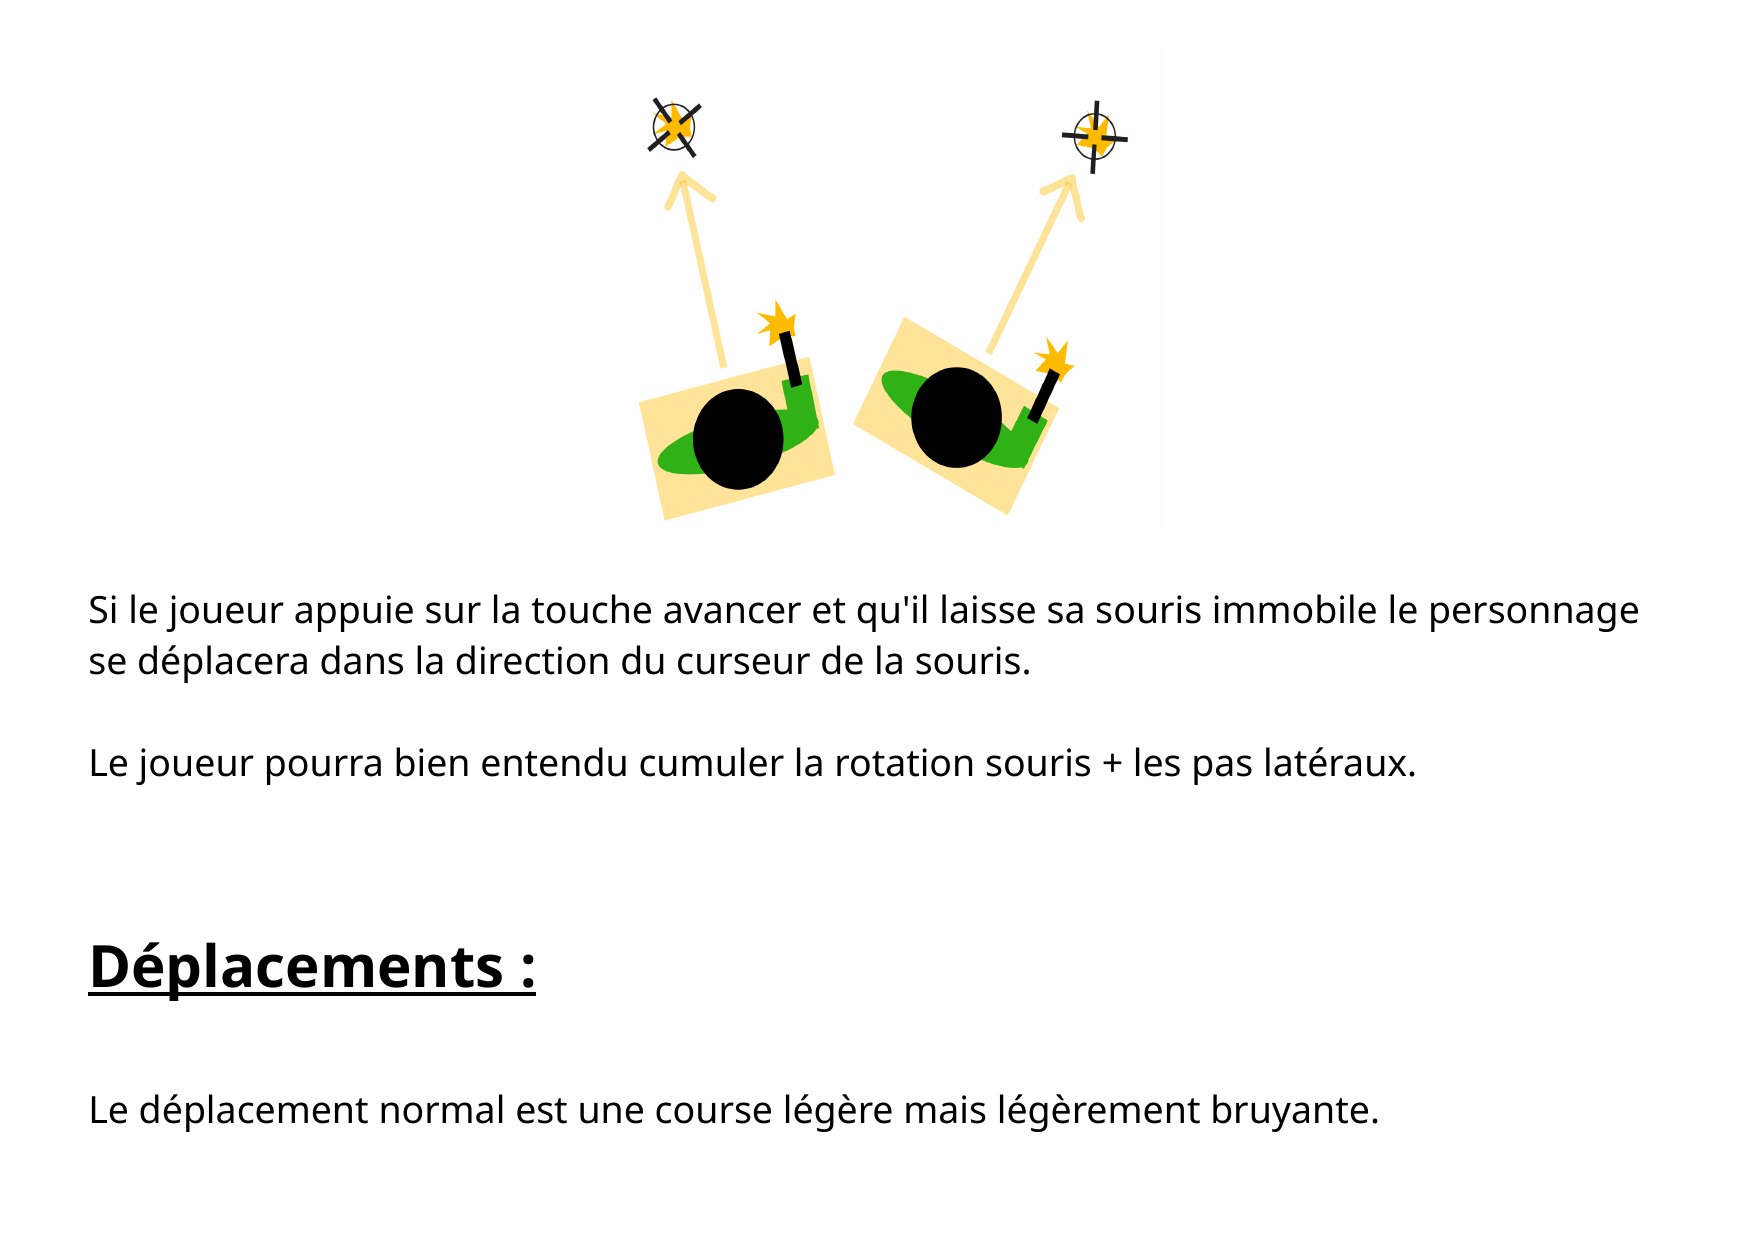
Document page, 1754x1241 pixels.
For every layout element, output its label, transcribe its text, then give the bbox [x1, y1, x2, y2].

text Déplacements : [88, 925, 1651, 1004]
picture [573, 46, 1165, 533]
text Si le joueur appuie sur la touche avancer et qu'il laisse sa souris immobile le personnage se déplacera dans la direction du curseur de la souris. [88, 583, 1651, 686]
text Le joueur pourra bien entendu cumuler la rotation souris + les pas latéraux. [88, 737, 1651, 788]
text Le déplacement normal est une course légère mais légèrement bruyante. [88, 1084, 1651, 1135]
